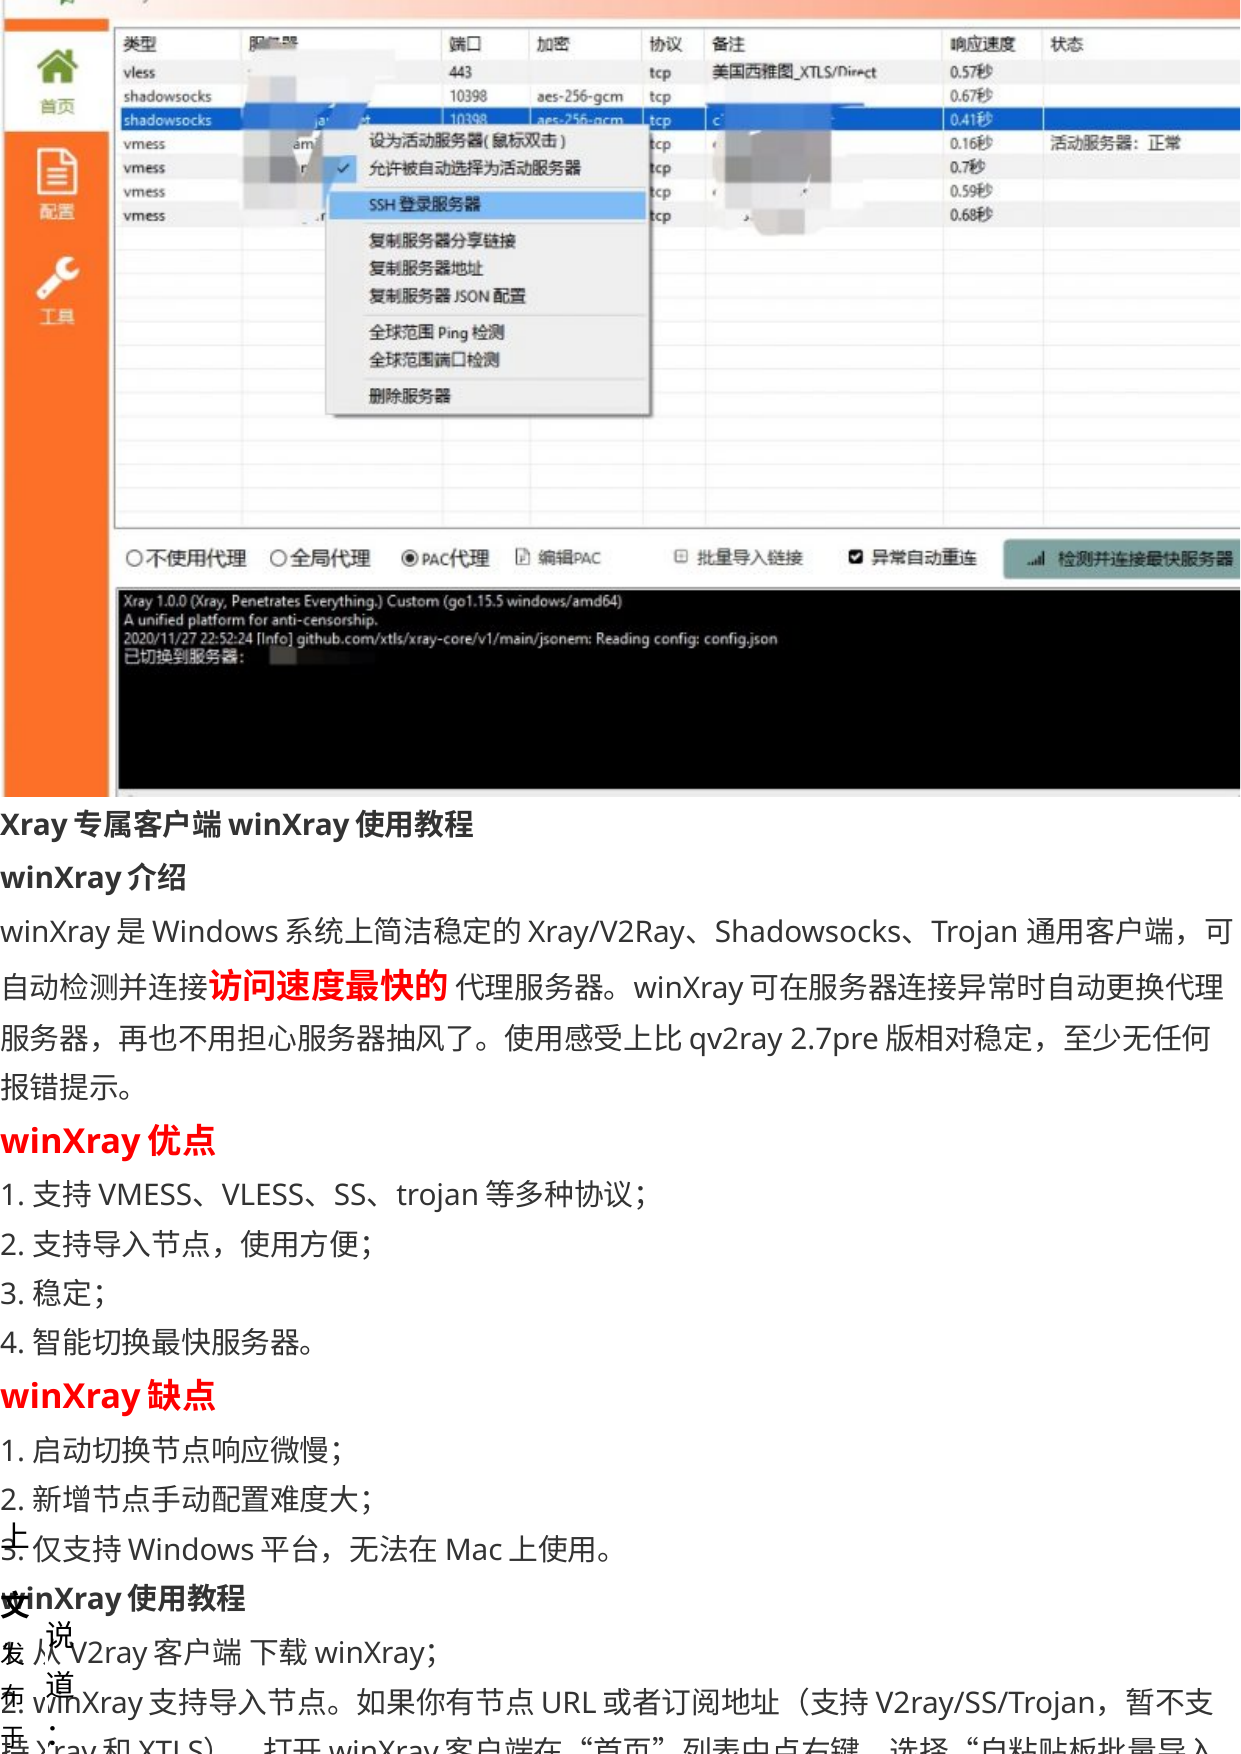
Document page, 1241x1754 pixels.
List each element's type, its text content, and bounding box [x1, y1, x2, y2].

text 1. 从 V2ray客户端 下载winXray； [2, 1629, 45, 1672]
text 自豪地采用WordPress [64, 1672, 1240, 1678]
text winXray优点 [0, 1113, 1240, 1163]
text 自豪地采用WordPress [0, 1163, 1240, 1171]
text 自豪地采用WordPress [0, 1419, 1240, 1427]
text 自豪地采用WordPress [0, 1107, 1240, 1113]
text 2. winXray支持导入节点。如果你有节点URL或者订阅地址（支持V2ray/SS/Trojan，暂不支持Xray和XTLS），打开winXray客户端在“首页”列表中点右键，选择“自粘贴板批量导入分享链接和订阅源”，然后双击某个节点就可以使用了。 [48, 1678, 1240, 1754]
text 1. 支持VMESS、VLESS、SS、trojan等多种协议； 2. 支持导入节点，使用方便； 3. 稳定； 4. 智能切换最快服务器。 [0, 1171, 1240, 1363]
text 自豪地采用WordPress [2, 1569, 1240, 1575]
text 自豪地采用WordPress [48, 1618, 1240, 1629]
text winXray是Windows系统上简洁稳定的Xray/V2Ray、Shadowsocks、Trojan 通用客户端，可自动检测并连接访问速度最快的 代理服务器。winXray可在服务器连接异常时自动更换代理服务器，再也不用担心服务器抽风了。使用感受上比qv2ray 2.7pre版相对稳定，至少无任何报错提示。 [0, 908, 1240, 1107]
subtitle winXray使用教程 [2, 1575, 1240, 1618]
text 2. winXray支持导入节点。如果你有节点URL或者订阅地址（支持V2ray/SS/Trojan，暂不支持Xray和XTLS），打开winXray客户端在“首页”列表中点右键，选择“自粘贴板批量导入分享链接和订阅源”，然后双击某个节点就可以使用了。 [2, 1678, 45, 1754]
subtitle Xray专属客户端winXray使用教程 [0, 801, 1240, 844]
text 自豪地采用WordPress [0, 897, 1240, 908]
text 1. 从 V2ray客户端 下载winXray； [48, 1629, 1240, 1672]
text 自豪地采用WordPress [0, 797, 1240, 801]
text 自豪地采用WordPress [0, 844, 1240, 854]
text 自豪地采用WordPress [0, 1363, 1240, 1369]
text 自豪地采用WordPress [2, 1618, 45, 1629]
picture [0, 0, 1241, 797]
subtitle winXray介绍 [0, 854, 1240, 897]
text winXray缺点 [0, 1369, 1240, 1419]
text 1. 启动切换节点响应微慢； 2. 新增节点手动配置难度大； 3. 仅支持Windows平台，无法在Mac上使用。 [0, 1427, 1240, 1569]
